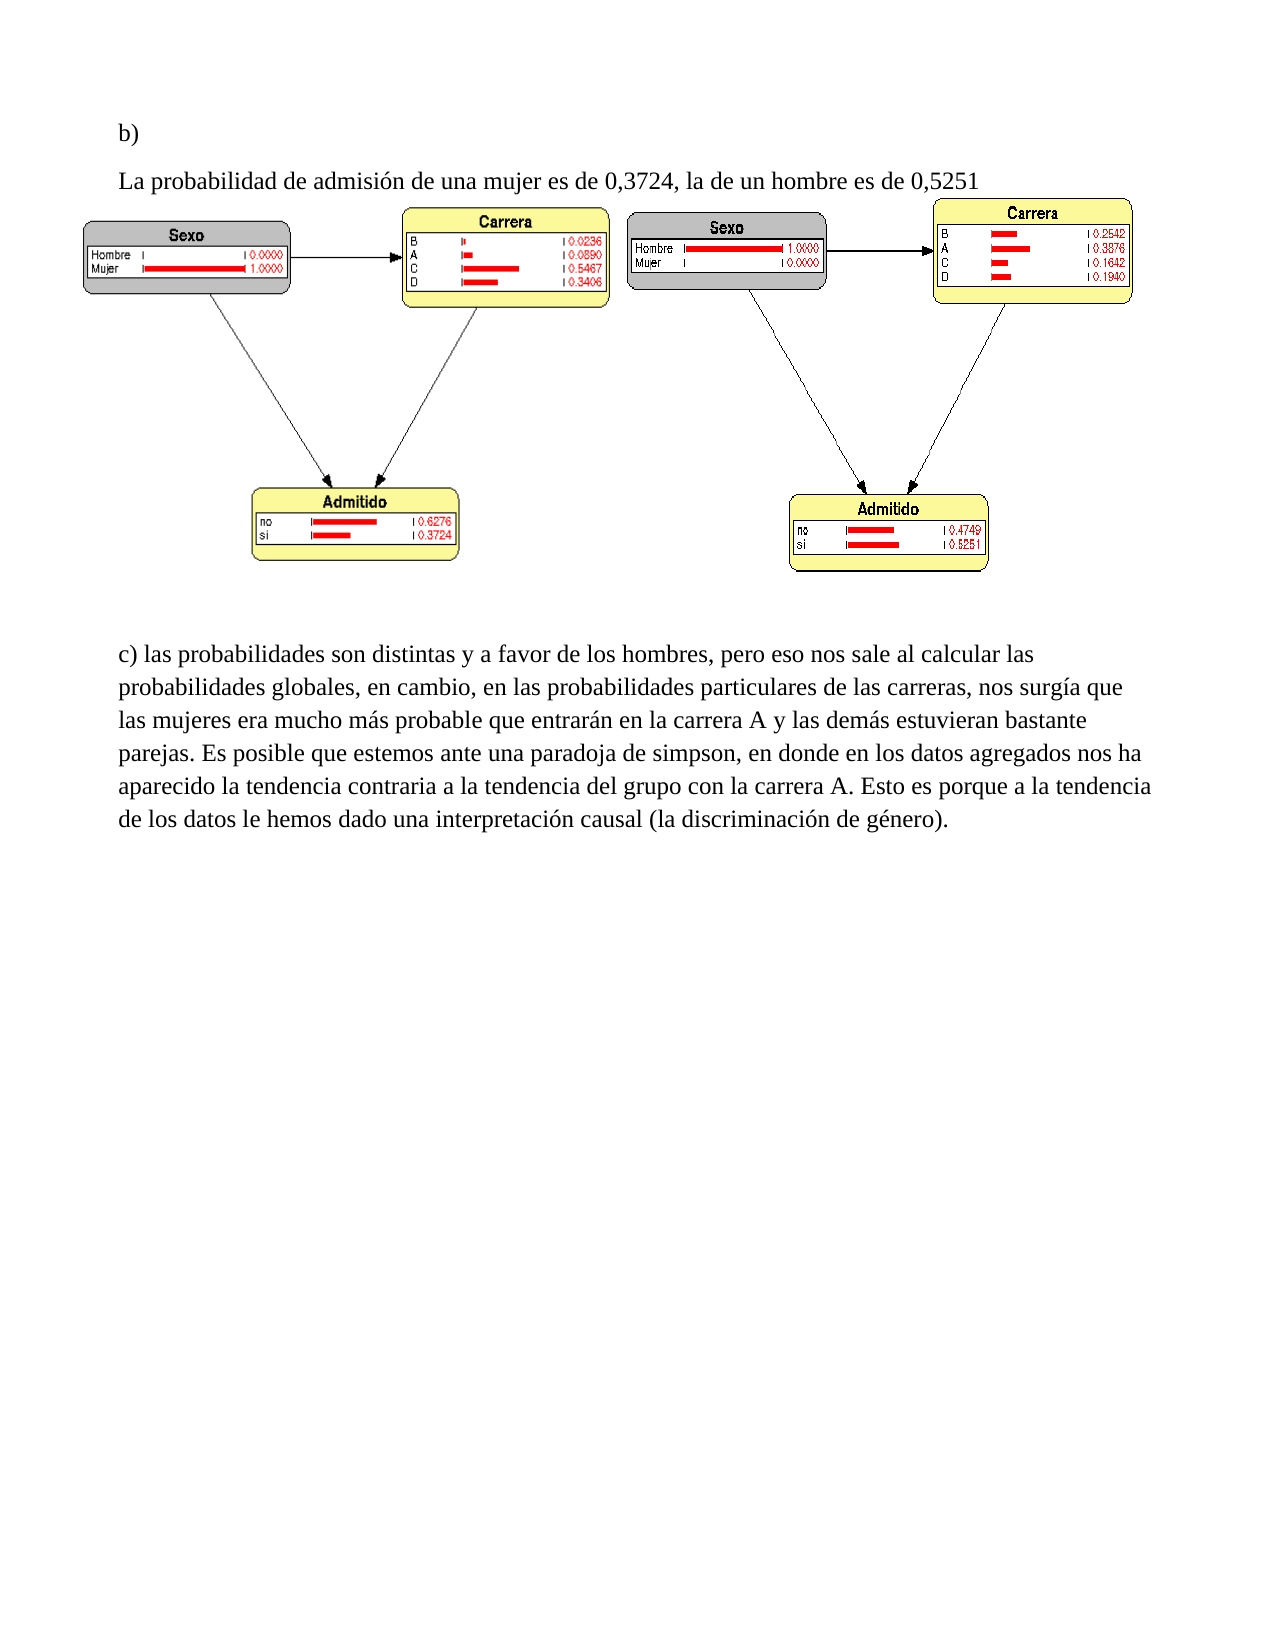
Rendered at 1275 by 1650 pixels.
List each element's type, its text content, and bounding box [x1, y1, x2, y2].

picture [76, 196, 1146, 584]
text b) [118, 118, 1157, 147]
text La probabilidad de admisión de una mujer es de 0,3724, la de un hombre es de 0,5251 [118, 166, 1157, 194]
text c) las probabilidades son distintas y a favor de los hombres, pero eso nos sale al calcular las probabilidades globales, en cambio, en las probabilidades particulares de las carreras, nos surgía que las mujeres era mucho más probable que entrarán en la carrera A y las demás estuvieran bastante parejas. Es posible que estemos ante una paradoja de simpson, en donde en los datos agregados nos ha aparecido la tendencia contraria a la tendencia del grupo con la carrera A. Esto es porque a la tendencia de los datos le hemos dado una interpretación causal (la discriminación de género). [118, 639, 1157, 833]
